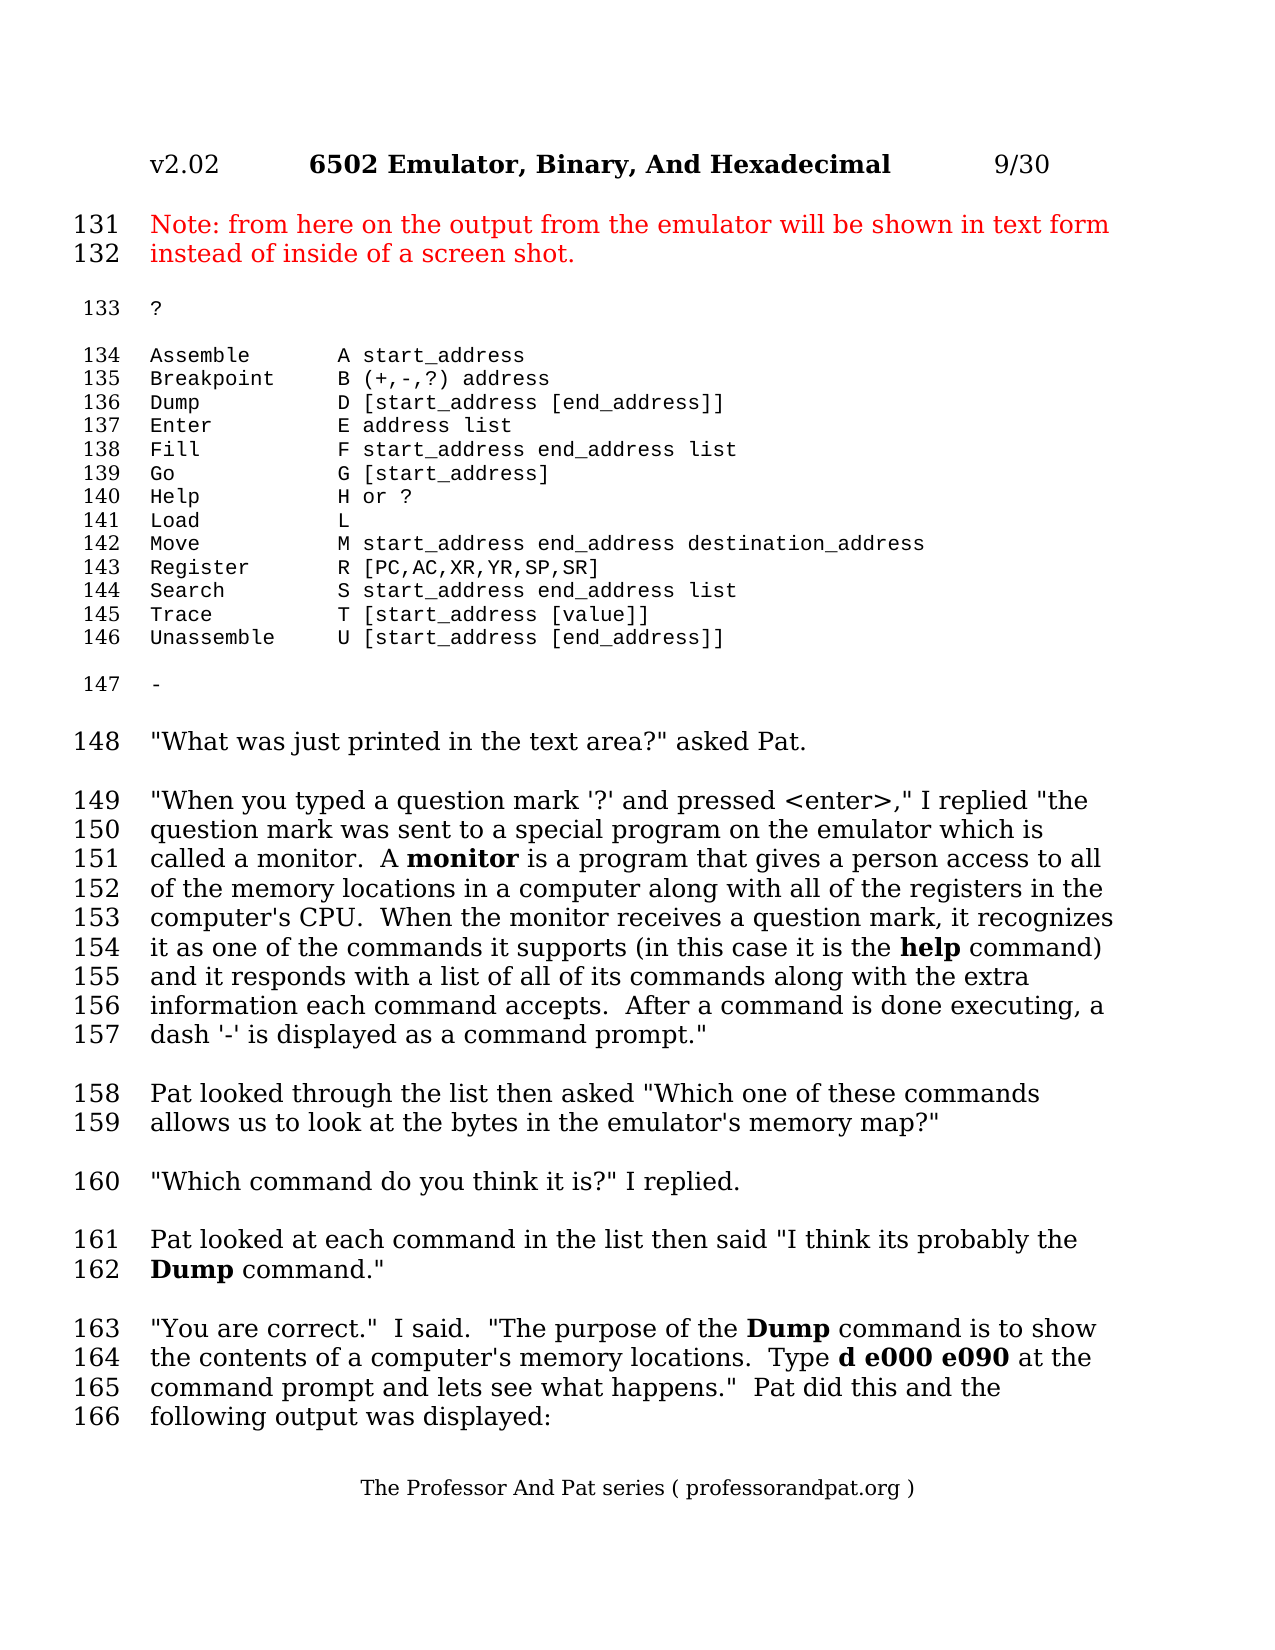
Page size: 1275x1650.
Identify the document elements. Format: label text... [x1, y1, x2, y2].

text Register R [PC,AC,XR,YR,SP,SR] [150, 557, 1125, 580]
text Help H or ? [150, 486, 1125, 510]
text Move M start_address end_address destination_address [150, 533, 1125, 557]
text Load L [150, 510, 1125, 533]
text Unassemble U [start_address [end_address]] [150, 627, 1125, 651]
text "You are correct." I said. "The purpose of the Dump command is to show the contents of a computer's memory locations. Type d e000 e090 at the command prompt and lets see what happens." Pat did this and the following output was displayed: [150, 1314, 1125, 1431]
text Note: from here on the output from the emulator will be shown in text form instead of inside of a screen shot. [150, 210, 1125, 268]
text Fill F start_address end_address list [150, 439, 1125, 463]
text Enter E address list [150, 416, 1125, 439]
text Dump D [start_address [end_address]] [150, 392, 1125, 416]
text ? [150, 298, 1125, 321]
text Go G [start_address] [150, 463, 1125, 486]
text Assemble A start_address [150, 345, 1125, 368]
text "What was just printed in the text area?" asked Pat. [150, 727, 1125, 757]
text Search S start_address end_address list [150, 580, 1125, 604]
text Pat looked through the list then asked "Which one of these commands allows us to look at the bytes in the emulator's memory map?" [150, 1079, 1125, 1138]
text "When you typed a question mark '?' and pressed <enter>," I replied "the question mark was sent to a special program on the emulator which is called a monitor. A monitor is a program that gives a person access to all of the memory locations in a computer along with all of the registers in the computer's CPU. When the monitor receives a question mark, it recognizes it as one of the commands it supports (in this case it is the help command) and it responds with a list of all of its commands along with the extra information each command accepts. After a command is done executing, a dash '-' is displayed as a command prompt." [150, 786, 1125, 1050]
text Pat looked at each command in the list then said "I think its probably the Dump command." [150, 1226, 1125, 1284]
text - [150, 674, 1125, 698]
text Trace T [start_address [value]] [150, 604, 1125, 627]
text "Which command do you think it is?" I replied. [150, 1167, 1125, 1196]
text Breakpoint B (+,-,?) address [150, 368, 1125, 392]
